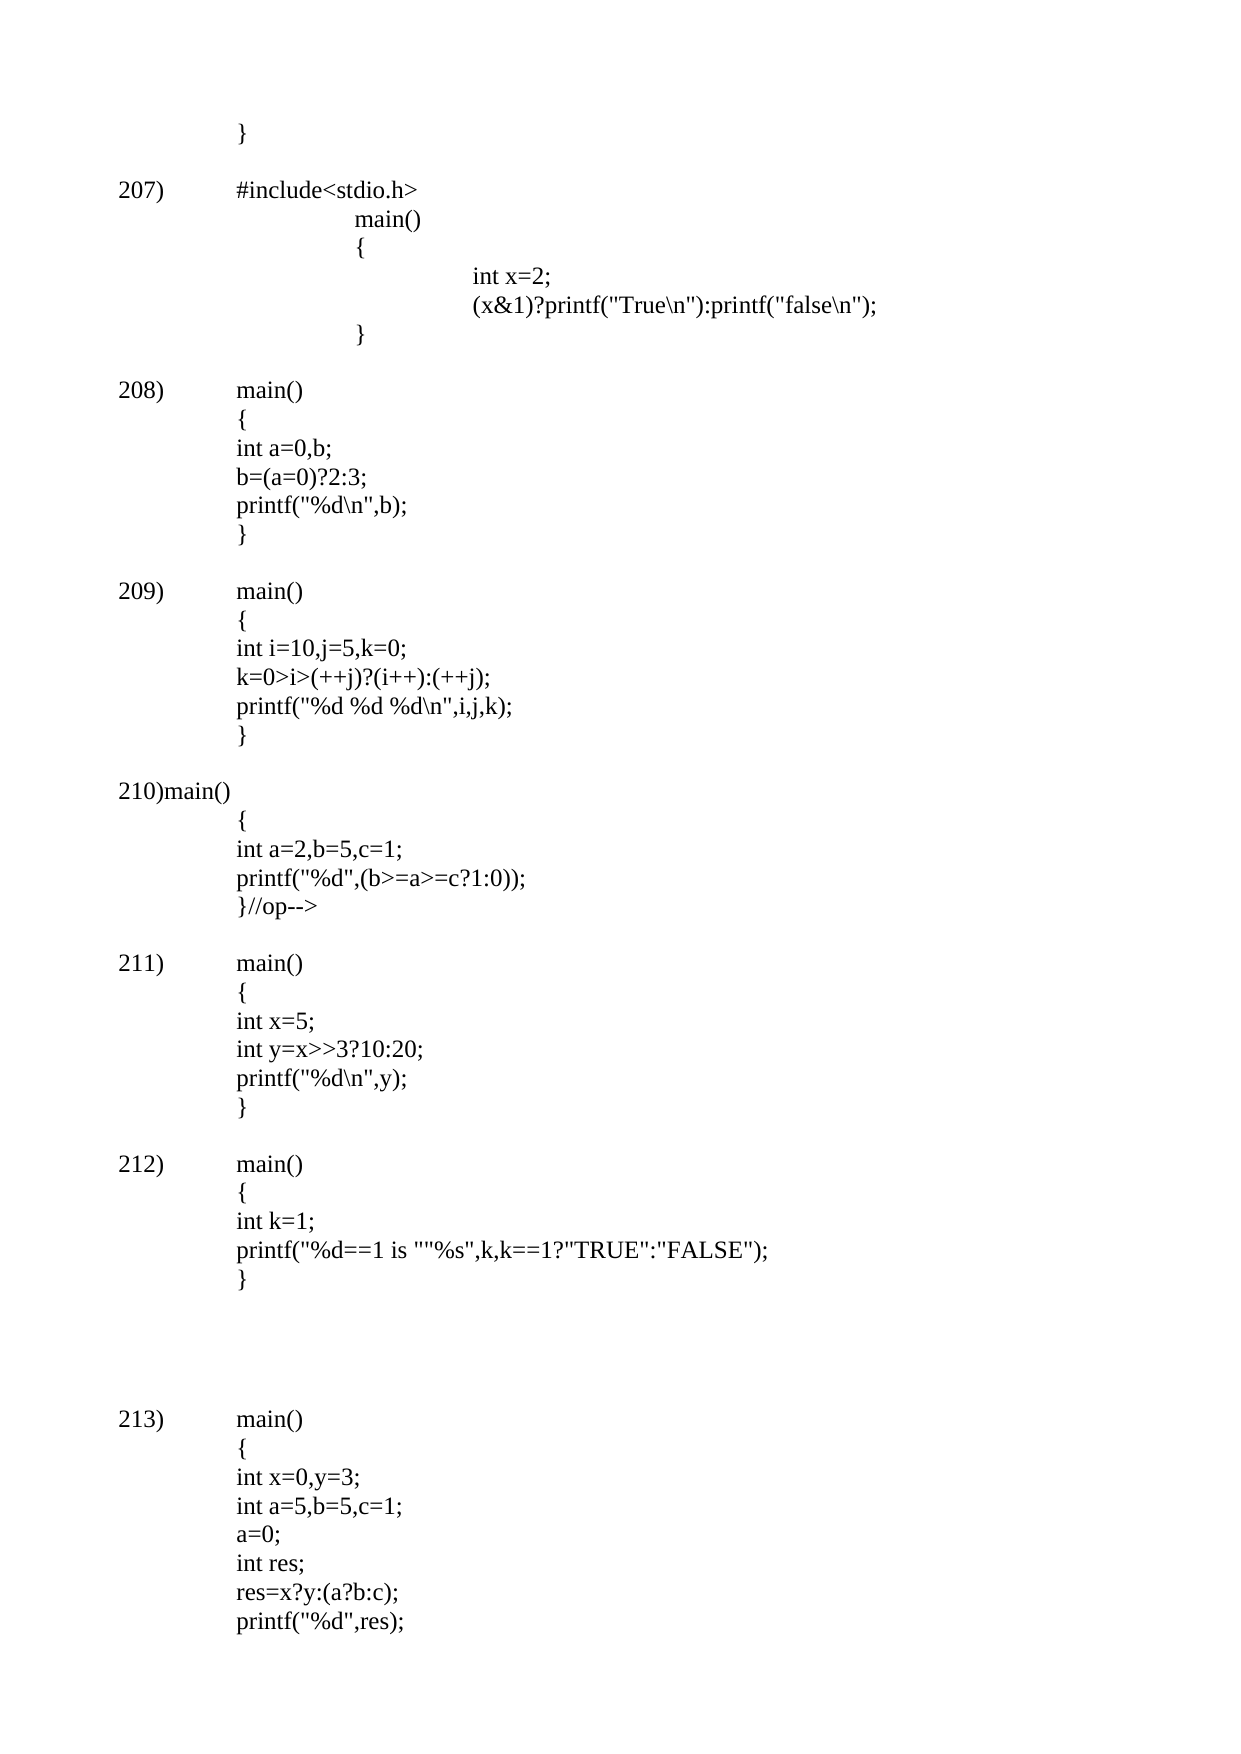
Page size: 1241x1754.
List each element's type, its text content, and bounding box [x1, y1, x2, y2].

text } [118, 1092, 1122, 1121]
text int k=1; [118, 1206, 1122, 1235]
text { [118, 977, 1122, 1006]
text printf("%d",res); [118, 1606, 1122, 1634]
text int x=0,y=3; [118, 1462, 1122, 1491]
text k=0>i>(++j)?(i++):(++j); [118, 662, 1122, 691]
text int a=2,b=5,c=1; [118, 834, 1122, 863]
text { [118, 1177, 1122, 1206]
text } [118, 1264, 1122, 1292]
text } [118, 319, 1122, 347]
text { [118, 404, 1122, 433]
text 208) main() [118, 375, 1122, 404]
text a=0; [118, 1519, 1122, 1548]
text (x&1)?printf("True\n"):printf("false\n"); [118, 290, 1122, 319]
text printf("%d\n",y); [118, 1063, 1122, 1092]
text int i=10,j=5,k=0; [118, 633, 1122, 662]
text res=x?y:(a?b:c); [118, 1577, 1122, 1606]
text printf("%d\n",b); [118, 490, 1122, 519]
text printf("%d==1 is ""%s",k,k==1?"TRUE":"FALSE"); [118, 1235, 1122, 1264]
text 207) #include<stdio.h> [118, 175, 1122, 204]
text int x=2; [118, 261, 1122, 290]
text 210)main() [118, 776, 1122, 805]
text { [118, 805, 1122, 834]
text 213) main() [118, 1404, 1122, 1433]
text } [118, 519, 1122, 548]
text b=(a=0)?2:3; [118, 462, 1122, 490]
text int a=5,b=5,c=1; [118, 1491, 1122, 1519]
text }//op--> [118, 891, 1122, 920]
text int a=0,b; [118, 433, 1122, 462]
text { [118, 1433, 1122, 1462]
text 212) main() [118, 1149, 1122, 1177]
text } [118, 720, 1122, 748]
text int y=x>>3?10:20; [118, 1034, 1122, 1063]
text { [118, 605, 1122, 633]
text main() [118, 204, 1122, 232]
text } [118, 118, 1122, 147]
text int x=5; [118, 1006, 1122, 1034]
text 211) main() [118, 948, 1122, 977]
text printf("%d %d %d\n",i,j,k); [118, 691, 1122, 720]
text int res; [118, 1548, 1122, 1577]
text printf("%d",(b>=a>=c?1:0)); [118, 863, 1122, 891]
text 209) main() [118, 576, 1122, 605]
text { [118, 232, 1122, 261]
